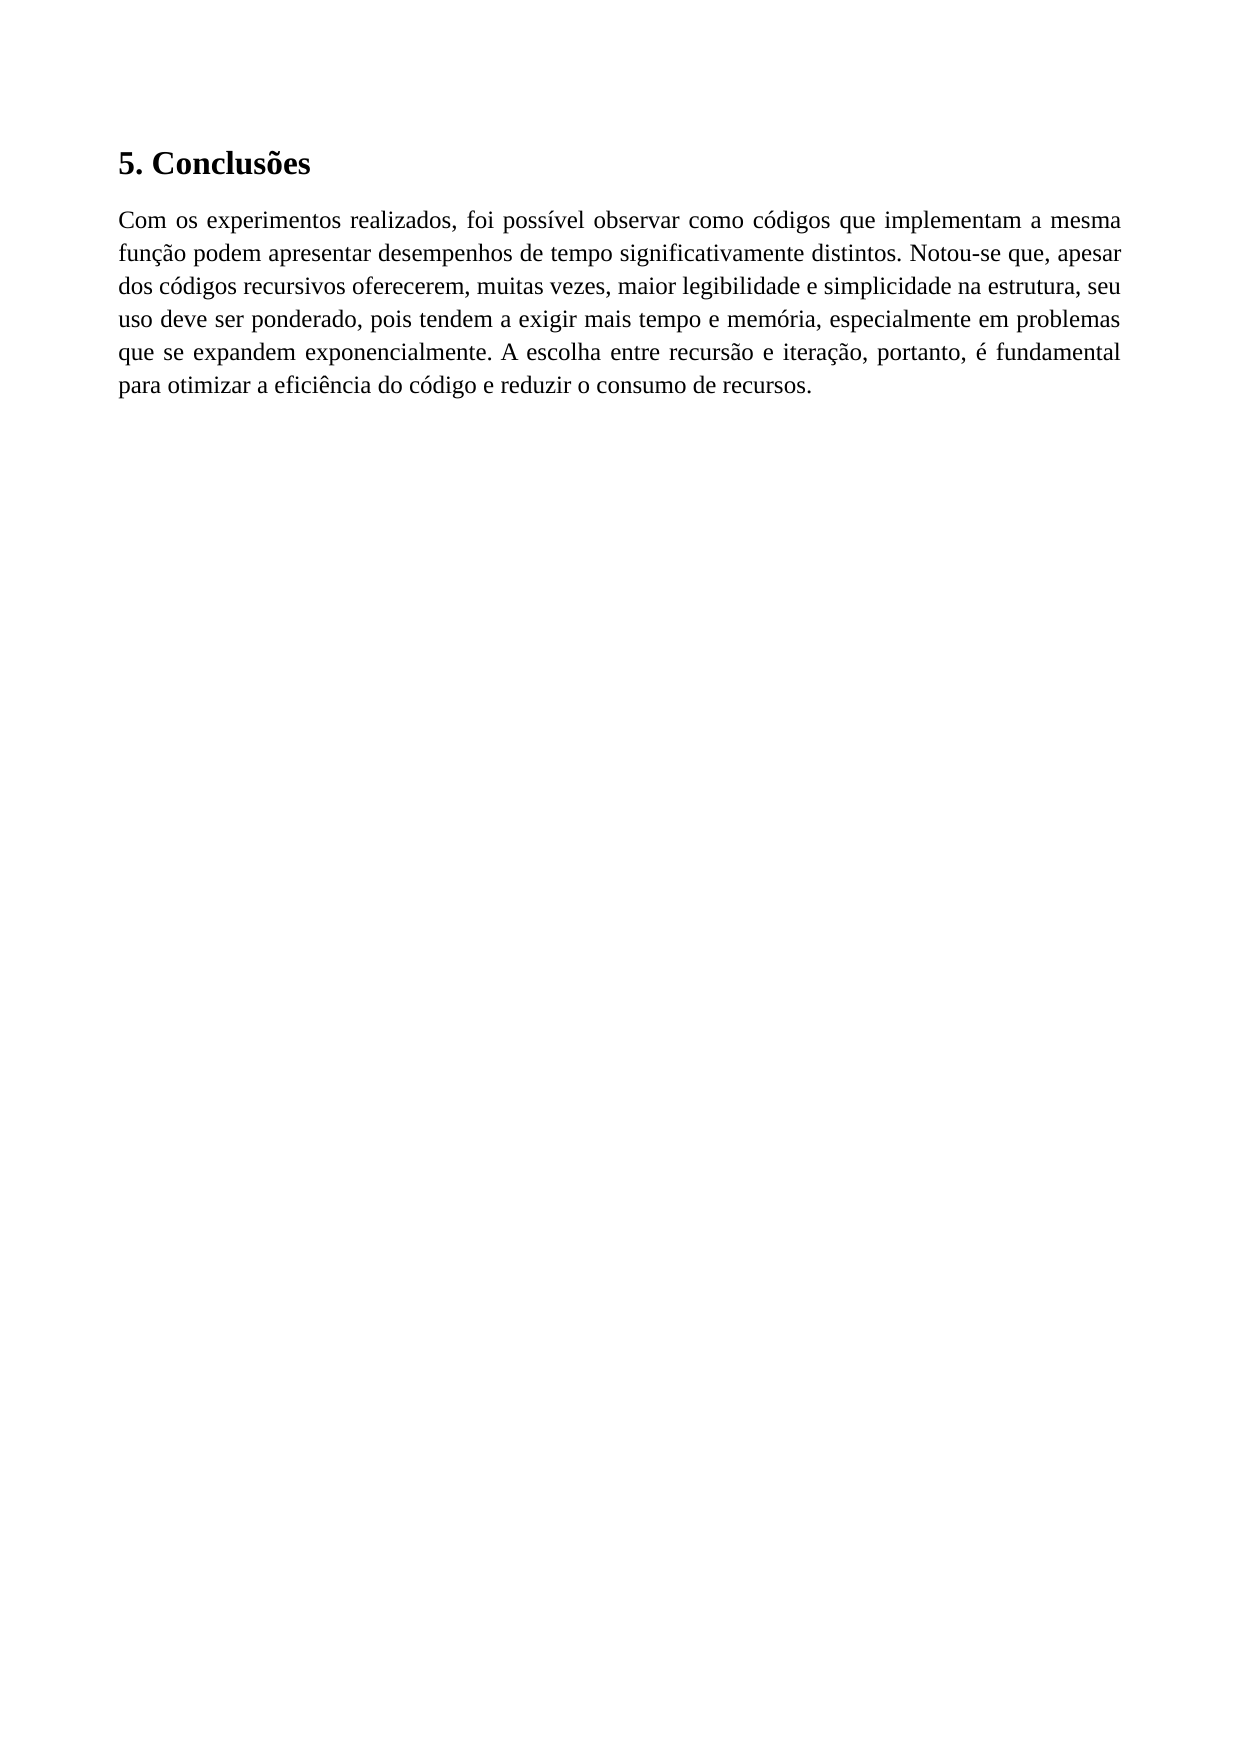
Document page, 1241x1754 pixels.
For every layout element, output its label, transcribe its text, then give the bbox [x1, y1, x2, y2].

text Com os experimentos realizados, foi possível observar como códigos que implementam a mesma função podem apresentar desempenhos de tempo significativamente distintos. Notou-se que, apesar dos códigos recursivos oferecerem, muitas vezes, maior legibilidade e simplicidade na estrutura, seu uso deve ser ponderado, pois tendem a exigir mais tempo e memória, especialmente em problemas que se expandem exponencialmente. A escolha entre recursão e iteração, portanto, é fundamental para otimizar a eficiência do código e reduzir o consumo de recursos. [118, 205, 1122, 399]
subtitle 5. Conclusões [118, 143, 1122, 181]
